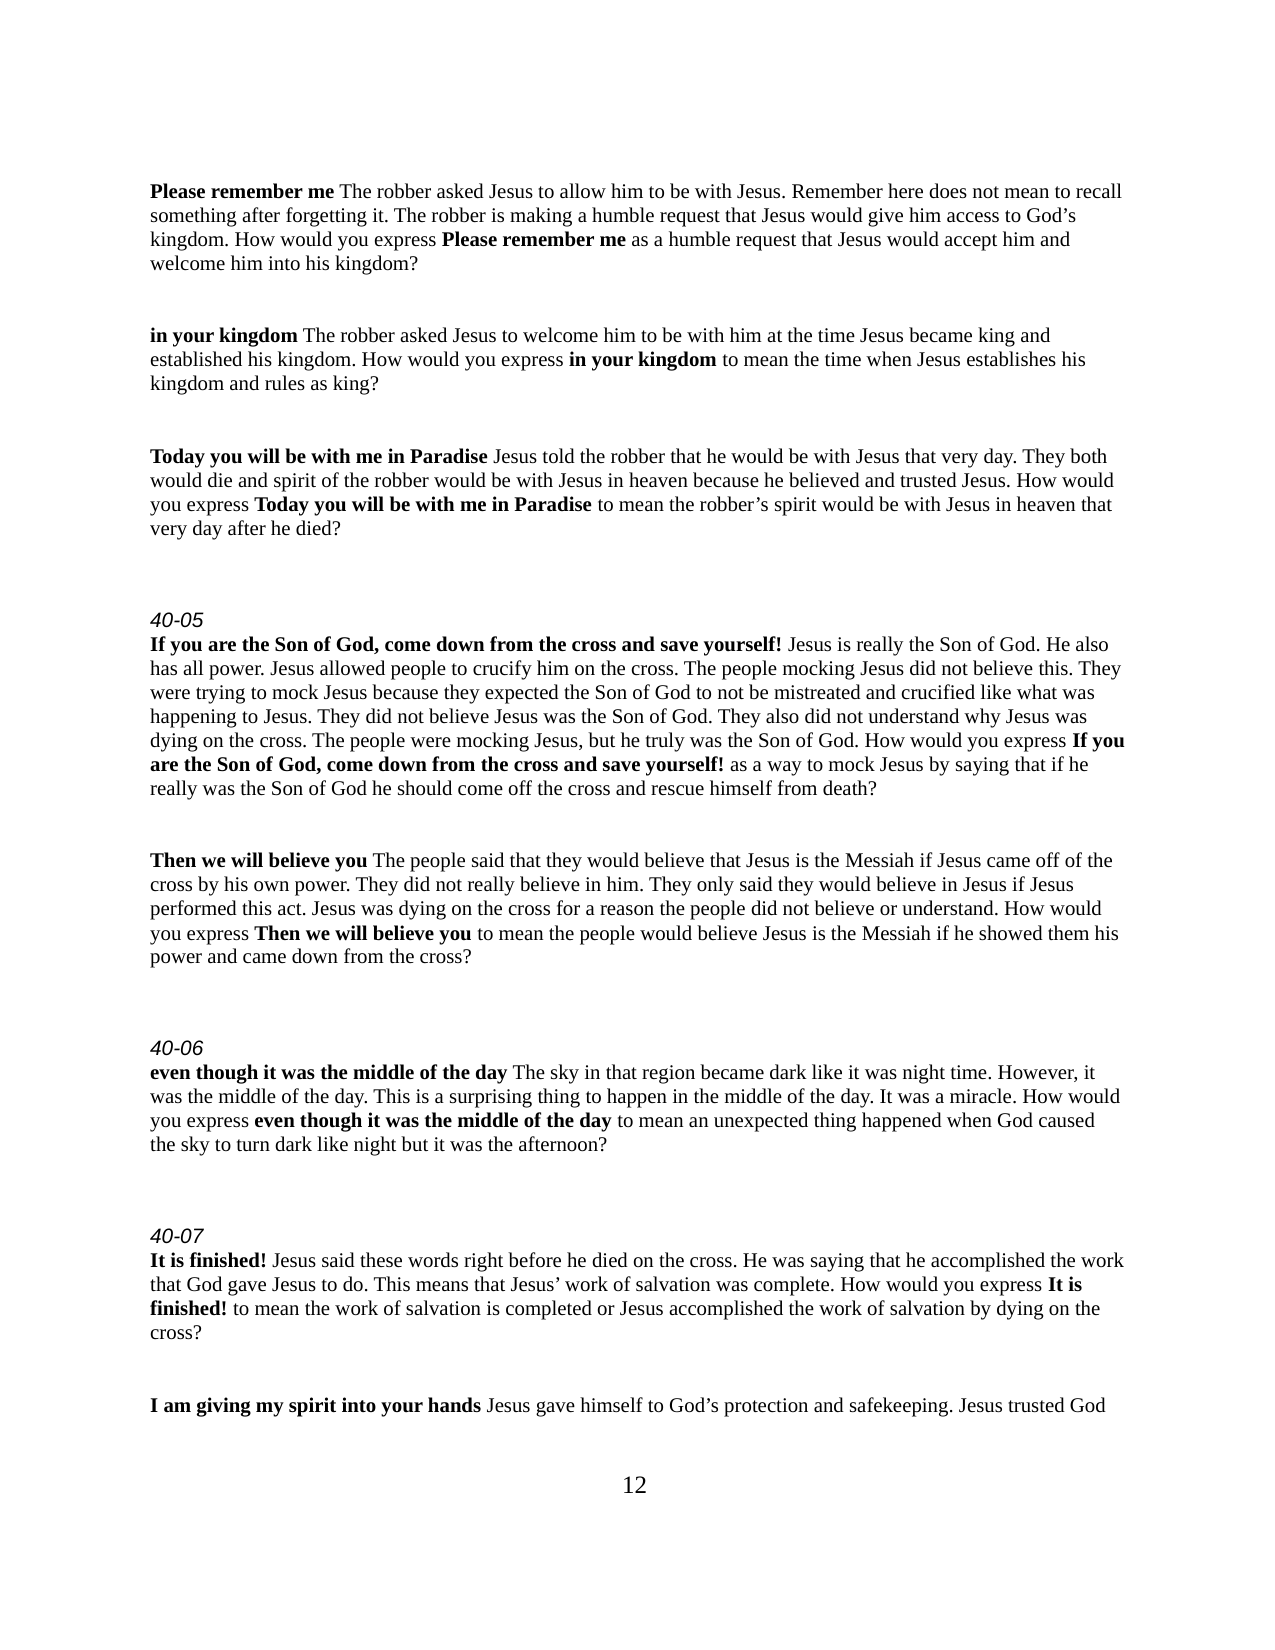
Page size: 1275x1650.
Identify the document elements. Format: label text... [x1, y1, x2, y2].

text in your kingdom The robber asked Jesus to welcome him to be with him at the time Jesus became king and established his kingdom. How would you express in your kingdom to mean the time when Jesus establishes his kingdom and rules as king? [150, 323, 1125, 395]
text Please remember me The robber asked Jesus to allow him to be with Jesus. Remember here does not mean to recall something after forgetting it. The robber is making a humble request that Jesus would give him access to God’s kingdom. How would you express Please remember me as a humble request that Jesus would accept him and welcome him into his kingdom? [150, 179, 1125, 275]
subtitle 40-06 [150, 1036, 1125, 1060]
subtitle 40-05 [150, 608, 1125, 632]
subtitle 40-07 [150, 1224, 1125, 1248]
text Then we will believe you The people said that they would believe that Jesus is the Messiah if Jesus came off of the cross by his own power. They did not really believe in him. They only said they would believe in Jesus if Jesus performed this act. Jesus was dying on the cross for a reason the people did not believe or understand. How would you express Then we will believe you to mean the people would believe Jesus is the Messiah if he showed them his power and came down from the cross? [150, 848, 1125, 968]
text I am giving my spirit into your hands Jesus gave himself to God’s protection and safekeeping. Jesus trusted God [150, 1393, 1125, 1417]
text It is finished! Jesus said these words right before he died on the cross. He was saying that he accomplished the work that God gave Jesus to do. This means that Jesus’ work of salvation was complete. How would you express It is finished! to mean the work of salvation is completed or Jesus accomplished the work of salvation by dying on the cross? [150, 1248, 1125, 1344]
text even though it was the middle of the day The sky in that region became dark like it was night time. However, it was the middle of the day. This is a surprising thing to happen in the middle of the day. It was a miracle. How would you express even though it was the middle of the day to mean an unexpected thing happened when God caused the sky to turn dark like night but it was the afternoon? [150, 1060, 1125, 1156]
text If you are the Son of God, come down from the cross and save yourself! Jesus is really the Son of God. He also has all power. Jesus allowed people to crucify him on the cross. The people mocking Jesus did not believe this. They were trying to mock Jesus because they expected the Son of God to not be mistreated and crucified like what was happening to Jesus. They did not believe Jesus was the Son of God. They also did not understand why Jesus was dying on the cross. The people were mocking Jesus, but he truly was the Son of God. How would you express If you are the Son of God, come down from the cross and save yourself! as a way to mock Jesus by saying that if he really was the Son of God he should come off the cross and rescue himself from death? [150, 632, 1125, 800]
text Today you will be with me in Paradise Jesus told the robber that he would be with Jesus that very day. They both would die and spirit of the robber would be with Jesus in heaven because he believed and trusted Jesus. How would you express Today you will be with me in Paradise to mean the robber’s spirit would be with Jesus in heaven that very day after he died? [150, 444, 1125, 540]
